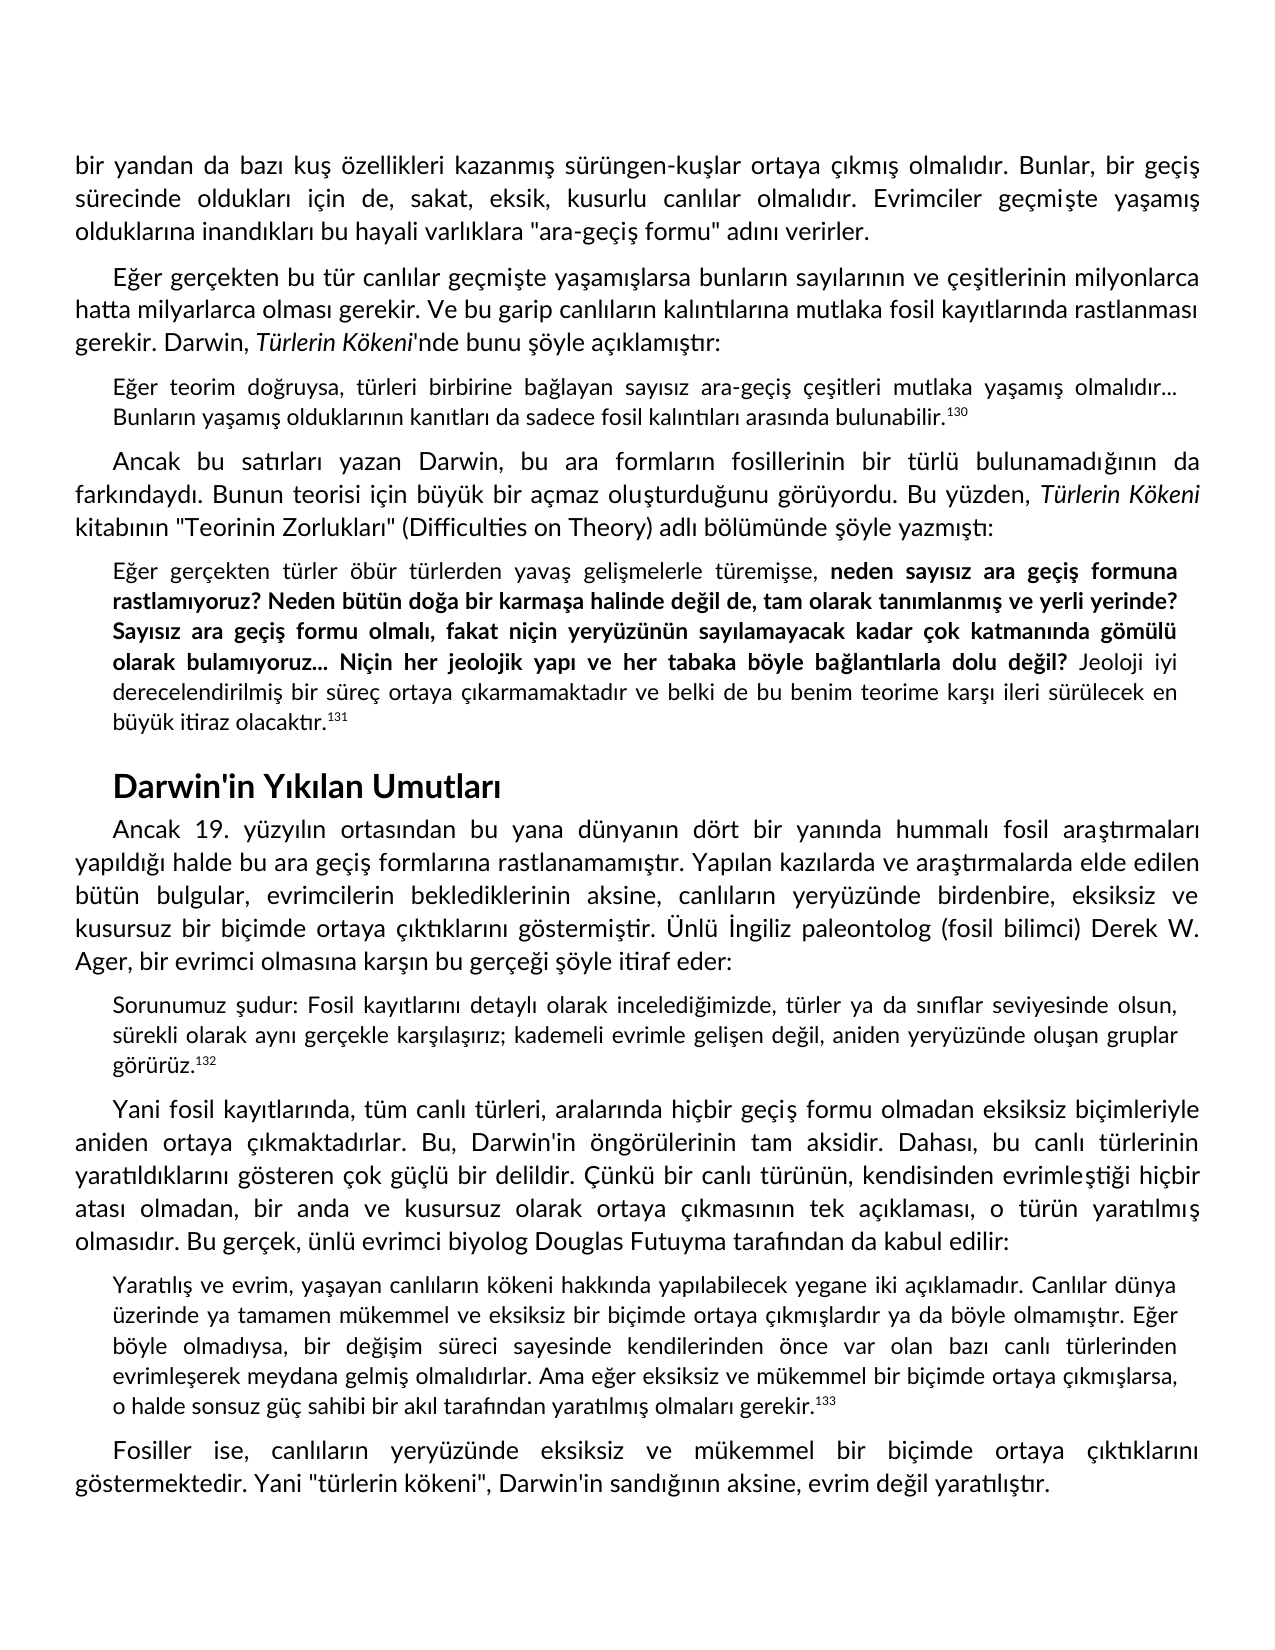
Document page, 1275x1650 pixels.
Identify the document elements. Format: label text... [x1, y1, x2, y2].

text Ancak 19. yüzyılın ortasından bu yana dünyanın dört bir yanında hummalı fosil araştırmaları yapıldığı halde bu ara geçiş formlarına rastlanamamıştır. Yapılan kazılarda ve araştırmalarda elde edilen bütün bulgular, evrimcilerin beklediklerinin aksine, canlıların yeryüzünde birdenbire, eksiksiz ve kusursuz bir biçimde ortaya çıktıklarını göstermiştir. Ünlü İngiliz paleontolog (fosil bilimci) Derek W. Ager, bir evrimci olmasına karşın bu gerçeği şöyle itiraf eder: [75, 814, 1200, 975]
text Yani fosil kayıtlarında, tüm canlı türleri, aralarında hiçbir geçiş formu olmadan eksiksiz biçimleriyle aniden ortaya çıkmaktadırlar. Bu, Darwin'in öngörülerinin tam aksidir. Dahası, bu canlı türlerinin yaratıldıklarını gösteren çok güçlü bir delildir. Çünkü bir canlı türünün, kendisinden evrimleştiği hiçbir atası olmadan, bir anda ve kusursuz olarak ortaya çıkmasının tek açıklaması, o türün yaratılmış olmasıdır. Bu gerçek, ünlü evrimci biyolog Douglas Futuyma tarafından da kabul edilir: [75, 1094, 1200, 1256]
text Eğer gerçekten türler öbür türlerden yavaş gelişmelerle türemişse, neden sayısız ara geçiş formuna rastlamıyoruz? Neden bütün doğa bir karmaşa halinde değil de, tam olarak tanımlanmış ve yerli yerinde? Sayısız ara geçiş formu olmalı, fakat niçin yeryüzünün sayılamayacak kadar çok katmanında gömülü olarak bulamıyoruz... Niçin her jeolojik yapı ve her tabaka böyle bağlantılarla dolu değil? Jeoloji iyi derecelendirilmiş bir süreç ortaya çıkarmamaktadır ve belki de bu benim teorime karşı ileri sürülecek en büyük itiraz olacaktır.131 [112, 557, 1178, 735]
text Ancak bu satırları yazan Darwin, bu ara formların fosillerinin bir türlü bulunamadığının da farkındaydı. Bunun teorisi için büyük bir açmaz oluşturduğunu görüyordu. Bu yüzden, Türlerin Kökeni kitabının "Teorinin Zorlukları" (Difficulties on Theory) adlı bölümünde şöyle yazmıştı: [75, 445, 1200, 541]
text Eğer teorim doğruysa, türleri birbirine bağlayan sayısız ara-geçiş çeşitleri mutlaka yaşamış olmalıdır... Bunların yaşamış olduklarının kanıtları da sadece fosil kalıntıları arasında bulunabilir.130 [112, 372, 1178, 430]
text bir yandan da bazı kuş özellikleri kazanmış sürüngen-kuşlar ortaya çıkmış olmalıdır. Bunlar, bir geçiş sürecinde oldukları için de, sakat, eksik, kusurlu canlılar olmalıdır. Evrimciler geçmişte yaşamış olduklarına inandıkları bu hayali varlıklara "ara-geçiş formu" adını verirler. [75, 150, 1200, 246]
text Yaratılış ve evrim, yaşayan canlıların kökeni hakkında yapılabilecek yegane iki açıklamadır. Canlılar dünya üzerinde ya tamamen mükemmel ve eksiksiz bir biçimde ortaya çıkmışlardır ya da böyle olmamıştır. Eğer böyle olmadıysa, bir değişim süreci sayesinde kendilerinden önce var olan bazı canlı türlerinden evrimleşerek meydana gelmiş olmalıdırlar. Ama eğer eksiksiz ve mükemmel bir biçimde ortaya çıkmışlarsa, o halde sonsuz güç sahibi bir akıl tarafından yaratılmış olmaları gerekir.133 [112, 1271, 1178, 1419]
subtitle Darwin'in Yıkılan Umutları [112, 765, 1200, 805]
text Eğer gerçekten bu tür canlılar geçmişte yaşamışlarsa bunların sayılarının ve çeşitlerinin milyonlarca hatta milyarlarca olması gerekir. Ve bu garip canlıların kalıntılarına mutlaka fosil kayıtlarında rastlanması gerekir. Darwin, Türlerin Kökeni'nde bunu şöyle açıklamıştır: [75, 261, 1200, 357]
text Sorunumuz şudur: Fosil kayıtlarını detaylı olarak incelediğimizde, türler ya da sınıflar seviyesinde olsun, sürekli olarak aynı gerçekle karşılaşırız; kademeli evrimle gelişen değil, aniden yeryüzünde oluşan gruplar görürüz.132 [112, 991, 1178, 1079]
text Fosiller ise, canlıların yeryüzünde eksiksiz ve mükemmel bir biçimde ortaya çıktıklarını göstermektedir. Yani "türlerin kökeni", Darwin'in sandığının aksine, evrim değil yaratılıştır. [75, 1434, 1200, 1497]
